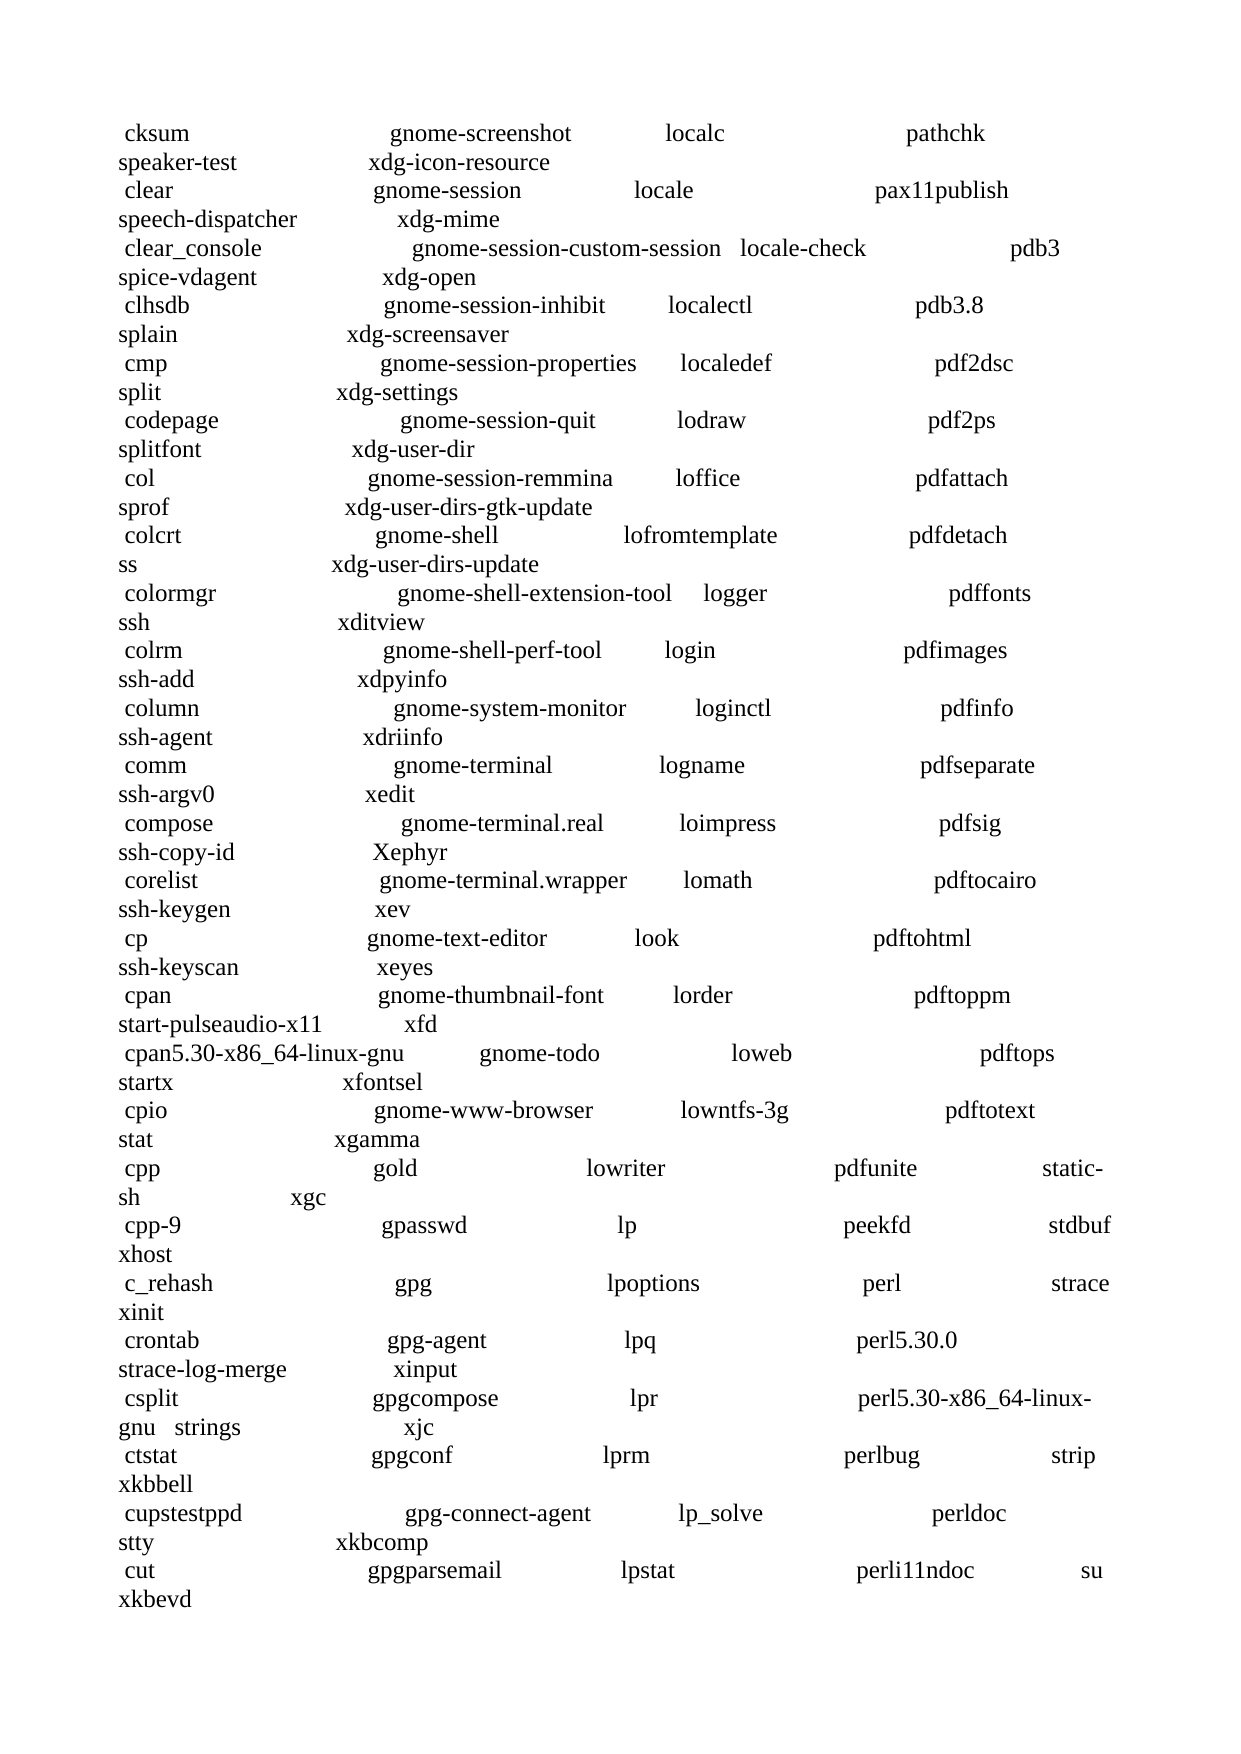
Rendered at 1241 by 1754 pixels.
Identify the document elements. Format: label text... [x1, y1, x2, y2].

text cpio gnome-www-browser lowntfs-3g pdftotext stat xgamma [118, 1096, 1122, 1153]
text cut gpgparsemail lpstat perli11ndoc su xkbevd [118, 1556, 1122, 1613]
text cpp-9 gpasswd lp peekfd stdbuf xhost [118, 1211, 1122, 1268]
text cpan5.30-x86_64-linux-gnu gnome-todo loweb pdftops startx xfontsel [118, 1038, 1122, 1096]
text colormgr gnome-shell-extension-tool logger pdffonts ssh xditview [118, 578, 1122, 636]
text clhsdb gnome-session-inhibit localectl pdb3.8 splain xdg-screensaver [118, 291, 1122, 348]
text cmp gnome-session-properties localedef pdf2dsc split xdg-settings [118, 348, 1122, 406]
text clear gnome-session locale pax11publish speech-dispatcher xdg-mime [118, 176, 1122, 233]
text cpan gnome-thumbnail-font lorder pdftoppm start-pulseaudio-x11 xfd [118, 981, 1122, 1038]
text crontab gpg-agent lpq perl5.30.0 strace-log-merge xinput [118, 1326, 1122, 1383]
text cpp gold lowriter pdfunite static-sh xgc [118, 1153, 1122, 1211]
text col gnome-session-remmina loffice pdfattach sprof xdg-user-dirs-gtk-update [118, 463, 1122, 521]
text ctstat gpgconf lprm perlbug strip xkbbell [118, 1441, 1122, 1498]
text cksum gnome-screenshot localc pathchk speaker-test xdg-icon-resource [118, 118, 1122, 176]
text codepage gnome-session-quit lodraw pdf2ps splitfont xdg-user-dir [118, 406, 1122, 463]
text csplit gpgcompose lpr perl5.30-x86_64-linux-gnu strings xjc [118, 1383, 1122, 1441]
text c_rehash gpg lpoptions perl strace xinit [118, 1268, 1122, 1326]
text comm gnome-terminal logname pdfseparate ssh-argv0 xedit [118, 751, 1122, 808]
text column gnome-system-monitor loginctl pdfinfo ssh-agent xdriinfo [118, 693, 1122, 751]
text clear_console gnome-session-custom-session locale-check pdb3 spice-vdagent xdg-open [118, 233, 1122, 291]
text colcrt gnome-shell lofromtemplate pdfdetach ss xdg-user-dirs-update [118, 521, 1122, 578]
text corelist gnome-terminal.wrapper lomath pdftocairo ssh-keygen xev [118, 866, 1122, 923]
text colrm gnome-shell-perf-tool login pdfimages ssh-add xdpyinfo [118, 636, 1122, 693]
text cupstestppd gpg-connect-agent lp_solve perldoc stty xkbcomp [118, 1498, 1122, 1556]
text cp gnome-text-editor look pdftohtml ssh-keyscan xeyes [118, 923, 1122, 981]
text compose gnome-terminal.real loimpress pdfsig ssh-copy-id Xephyr [118, 808, 1122, 866]
